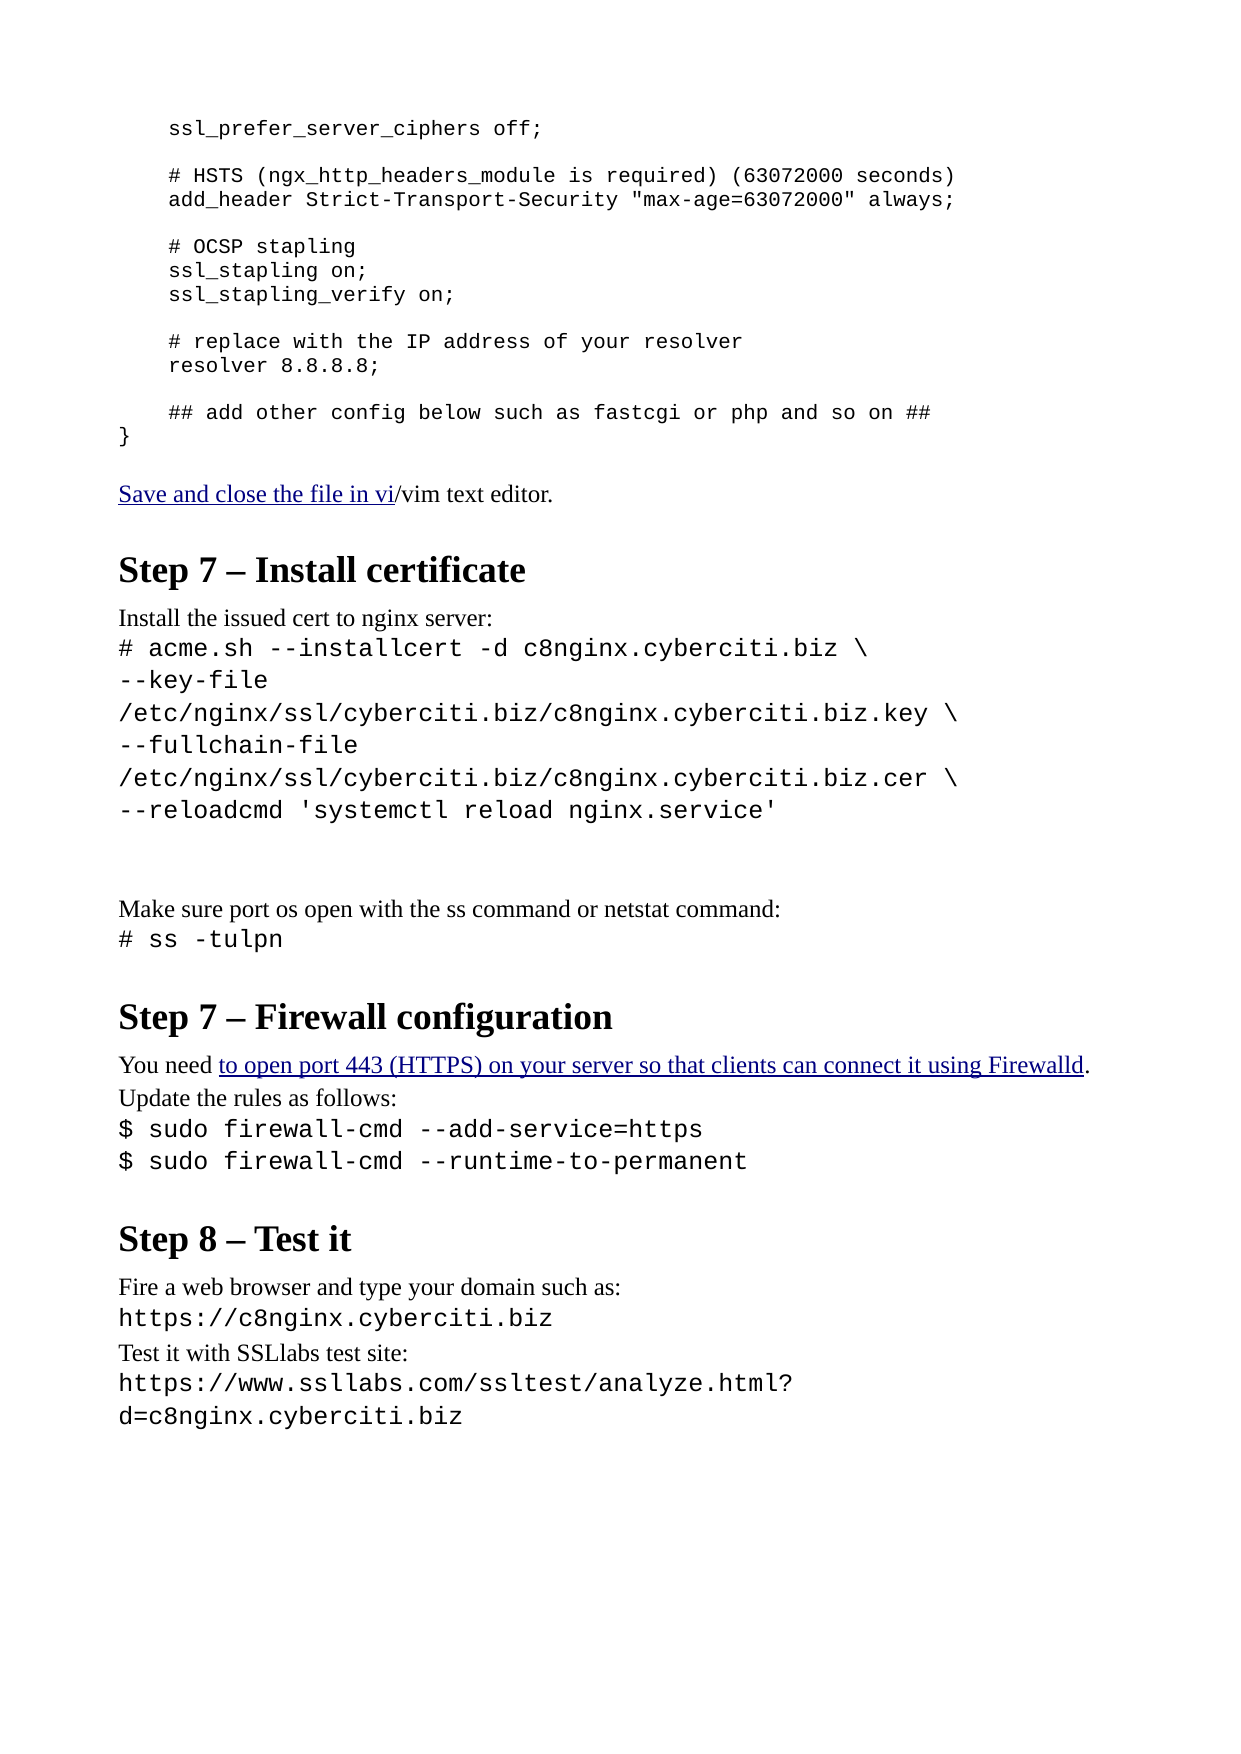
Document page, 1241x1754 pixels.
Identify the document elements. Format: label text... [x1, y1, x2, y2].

text # replace with the IP address of your resolver [118, 331, 1122, 354]
text ssl_stapling on; [118, 260, 1122, 284]
subtitle Step 7 – Install certificate [118, 547, 1122, 590]
text You need to open port 443 (HTTPS) on your server so that clients can connect it using Firewalld. Update the rules as follows: $ sudo firewall-cmd --add-service=https $ sudo firewall-cmd --runtime-to-permanent [118, 1050, 1122, 1177]
text ssl_prefer_server_ciphers off; [118, 118, 1122, 142]
text add_header Strict-Transport-Security "max-age=63072000" always; [118, 189, 1122, 213]
text } [118, 426, 1122, 449]
text Install the issued cert to nginx server: # acme.sh --installcert -d c8nginx.cyberciti.biz \ --key-file /etc/nginx/ssl/cyberciti.biz/c8nginx.cyberciti.biz.key \ --fullchain-file /etc/nginx/ssl/cyberciti.biz/c8nginx.cyberciti.biz.cer \ --reloadcmd 'systemctl reload nginx.service' Make sure port os open with the ss command or netstat command: # ss -tulpn [118, 603, 1122, 955]
subtitle Step 7 – Firewall configuration [118, 995, 1122, 1038]
text Save and close the file in vi/vim text editor. [118, 479, 1122, 507]
text # OCSP stapling [118, 236, 1122, 260]
text ssl_stapling_verify on; [118, 284, 1122, 307]
text Fire a web browser and type your domain such as: https://c8nginx.cyberciti.biz Test it with SSLlabs test site: https://www.ssllabs.com/ssltest/analyze.html?d=c8nginx.cyberciti.biz [118, 1272, 1122, 1432]
text # HSTS (ngx_http_headers_module is required) (63072000 seconds) [118, 165, 1122, 189]
text resolver 8.8.8.8; [118, 354, 1122, 378]
subtitle Step 8 – Test it [118, 1217, 1122, 1260]
text ## add other config below such as fastcgi or php and so on ## [118, 402, 1122, 426]
